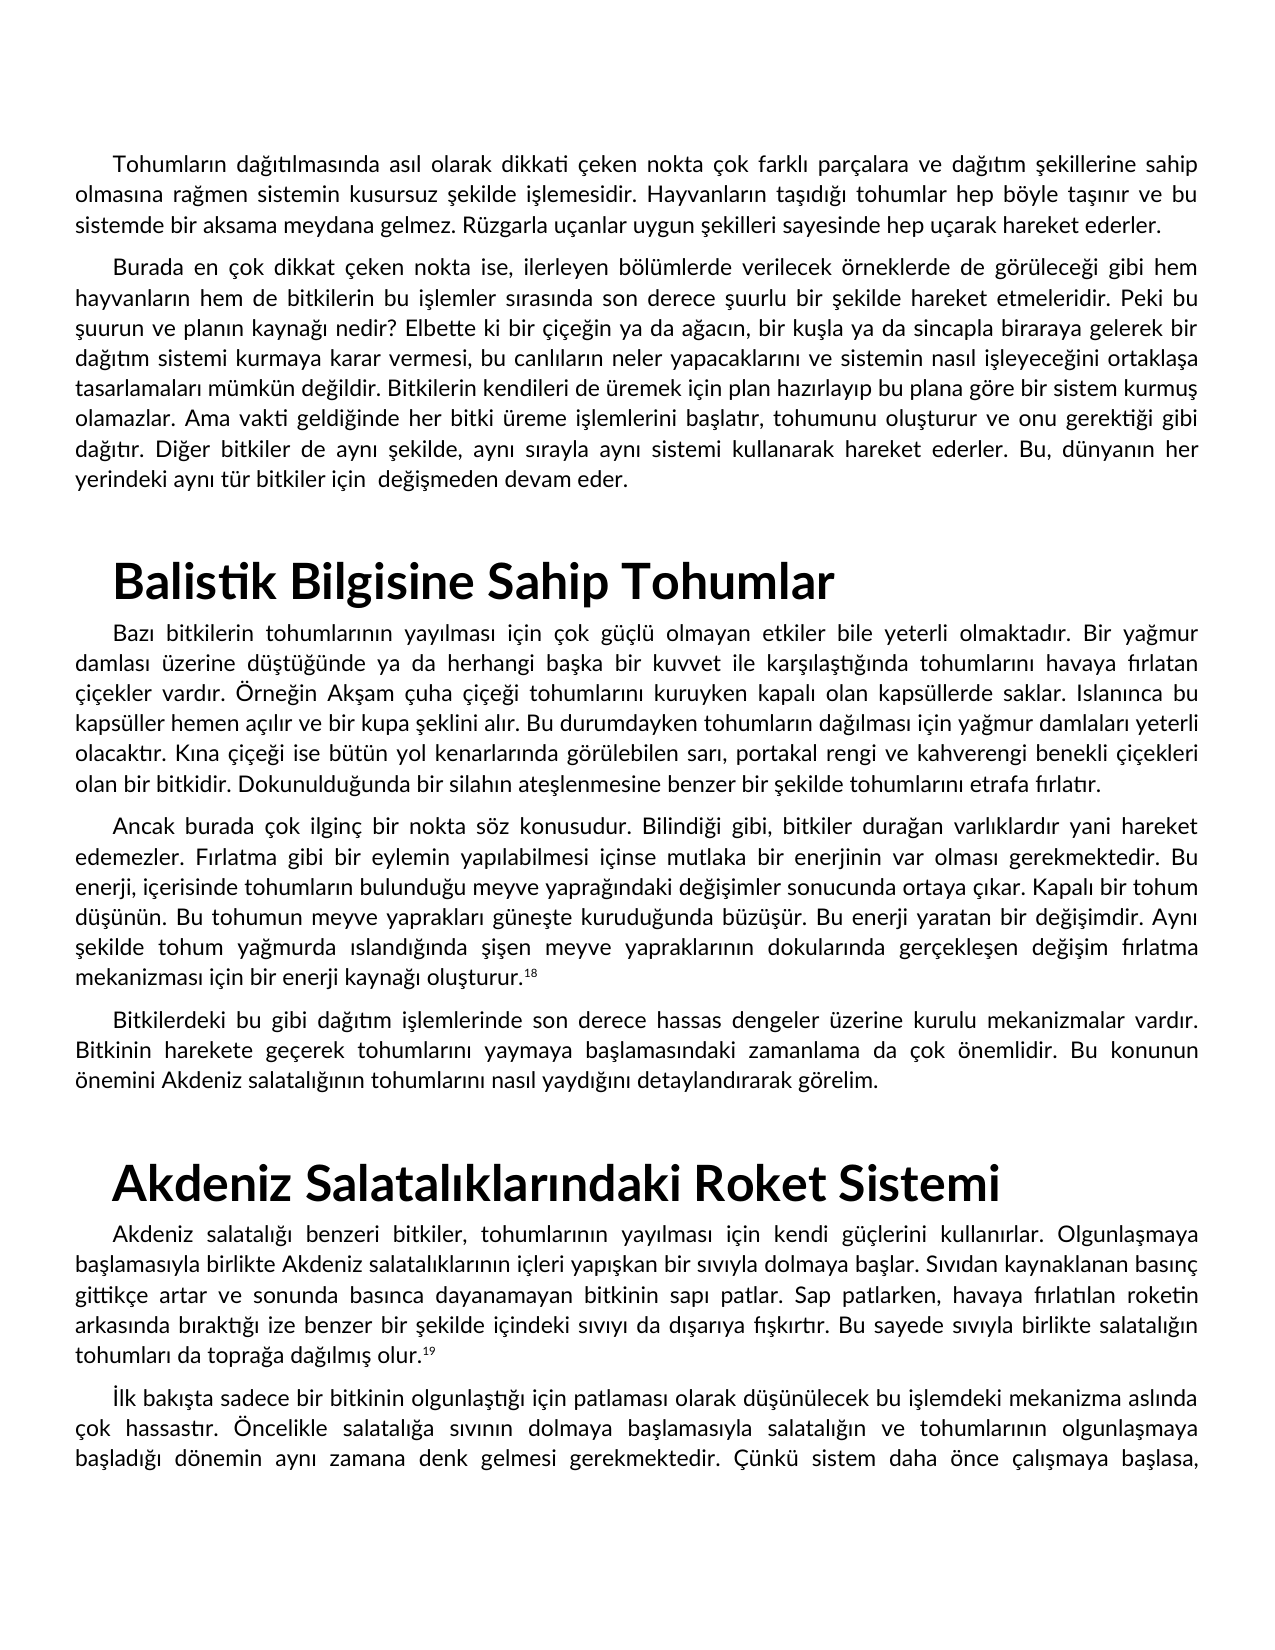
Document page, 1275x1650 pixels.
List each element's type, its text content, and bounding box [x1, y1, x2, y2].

text Ancak burada çok ilginç bir nokta söz konusudur. Bilindiği gibi, bitkiler durağan varlıklardır yani hareket edemezler. Fırlatma gibi bir eylemin yapılabilmesi içinse mutlaka bir enerjinin var olması gerekmektedir. Bu enerji, içerisinde tohumların bulunduğu meyve yaprağındaki değişimler sonucunda ortaya çıkar. Kapalı bir tohum düşünün. Bu tohumun meyve yaprakları güneşte kuruduğunda büzüşür. Bu enerji yaratan bir değişimdir. Aynı şekilde tohum yağmurda ıslandığında şişen meyve yapraklarının dokularında gerçekleşen değişim fırlatma mekanizması için bir enerji kaynağı oluşturur.18 [75, 812, 1200, 991]
text Tohumların dağıtılmasında asıl olarak dikkati çeken nokta çok farklı parçalara ve dağıtım şekillerine sahip olmasına rağmen sistemin kusursuz şekilde işlemesidir. Hayvanların taşıdığı tohumlar hep böyle taşınır ve bu sistemde bir aksama meydana gelmez. Rüzgarla uçanlar uygun şekilleri sayesinde hep uçarak hareket ederler. [75, 150, 1200, 238]
text Bitkilerdeki bu gibi dağıtım işlemlerinde son derece hassas dengeler üzerine kurulu mekanizmalar vardır. Bitkinin harekete geçerek tohumlarını yaymaya başlamasındaki zamanlama da çok önemlidir. Bu konunun önemini Akdeniz salatalığının tohumlarını nasıl yaydığını detaylandırarak görelim. [75, 1006, 1200, 1094]
text İlk bakışta sadece bir bitkinin olgunlaştığı için patlaması olarak düşünülecek bu işlemdeki mekanizma aslında çok hassastır. Öncelikle salatalığa sıvının dolmaya başlamasıyla salatalığın ve tohumlarının olgunlaşmaya başladığı dönemin aynı zamana denk gelmesi gerekmektedir. Çünkü sistem daha önce çalışmaya başlasa, [75, 1383, 1200, 1471]
subtitle Akdeniz Salatalıklarındaki Roket Sistemi [112, 1152, 1200, 1212]
text Burada en çok dikkat çeken nokta ise, ilerleyen bölümlerde verilecek örneklerde de görüleceği gibi hem hayvanların hem de bitkilerin bu işlemler sırasında son derece şuurlu bir şekilde hareket etmeleridir. Peki bu şuurun ve planın kaynağı nedir? Elbette ki bir çiçeğin ya da ağacın, bir kuşla ya da sincapla biraraya gelerek bir dağıtım sistemi kurmaya karar vermesi, bu canlıların neler yapacaklarını ve sistemin nasıl işleyeceğini ortaklaşa tasarlamaları mümkün değildir. Bitkilerin kendileri de üremek için plan hazırlayıp bu plana göre bir sistem kurmuş olamazlar. Ama vakti geldiğinde her bitki üreme işlemlerini başlatır, tohumunu oluşturur ve onu gerektiği gibi dağıtır. Diğer bitkiler de aynı şekilde, aynı sırayla aynı sistemi kullanarak hareket ederler. Bu, dünyanın her yerindeki aynı tür bitkiler için değişmeden devam eder. [75, 253, 1200, 492]
text Akdeniz salatalığı benzeri bitkiler, tohumlarının yayılması için kendi güçlerini kullanırlar. Olgunlaşmaya başlamasıyla birlikte Akdeniz salatalıklarının içleri yapışkan bir sıvıyla dolmaya başlar. Sıvıdan kaynaklanan basınç gittikçe artar ve sonunda basınca dayanamayan bitkinin sapı patlar. Sap patlarken, havaya fırlatılan roketin arkasında bıraktığı ize benzer bir şekilde içindeki sıvıyı da dışarıya fışkırtır. Bu sayede sıvıyla birlikte salatalığın tohumları da toprağa dağılmış olur.19 [75, 1220, 1200, 1368]
text Bazı bitkilerin tohumlarının yayılması için çok güçlü olmayan etkiler bile yeterli olmaktadır. Bir yağmur damlası üzerine düştüğünde ya da herhangi başka bir kuvvet ile karşılaştığında tohumlarını havaya fırlatan çiçekler vardır. Örneğin Akşam çuha çiçeği tohumlarını kuruyken kapalı olan kapsüllerde saklar. Islanınca bu kapsüller hemen açılır ve bir kupa şeklini alır. Bu durumdayken tohumların dağılması için yağmur damlaları yeterli olacaktır. Kına çiçeği ise bütün yol kenarlarında görülebilen sarı, portakal rengi ve kahverengi benekli çiçekleri olan bir bitkidir. Dokunulduğunda bir silahın ateşlenmesine benzer bir şekilde tohumlarını etrafa fırlatır. [75, 618, 1200, 797]
subtitle Balistik Bilgisine Sahip Tohumlar [112, 550, 1200, 610]
